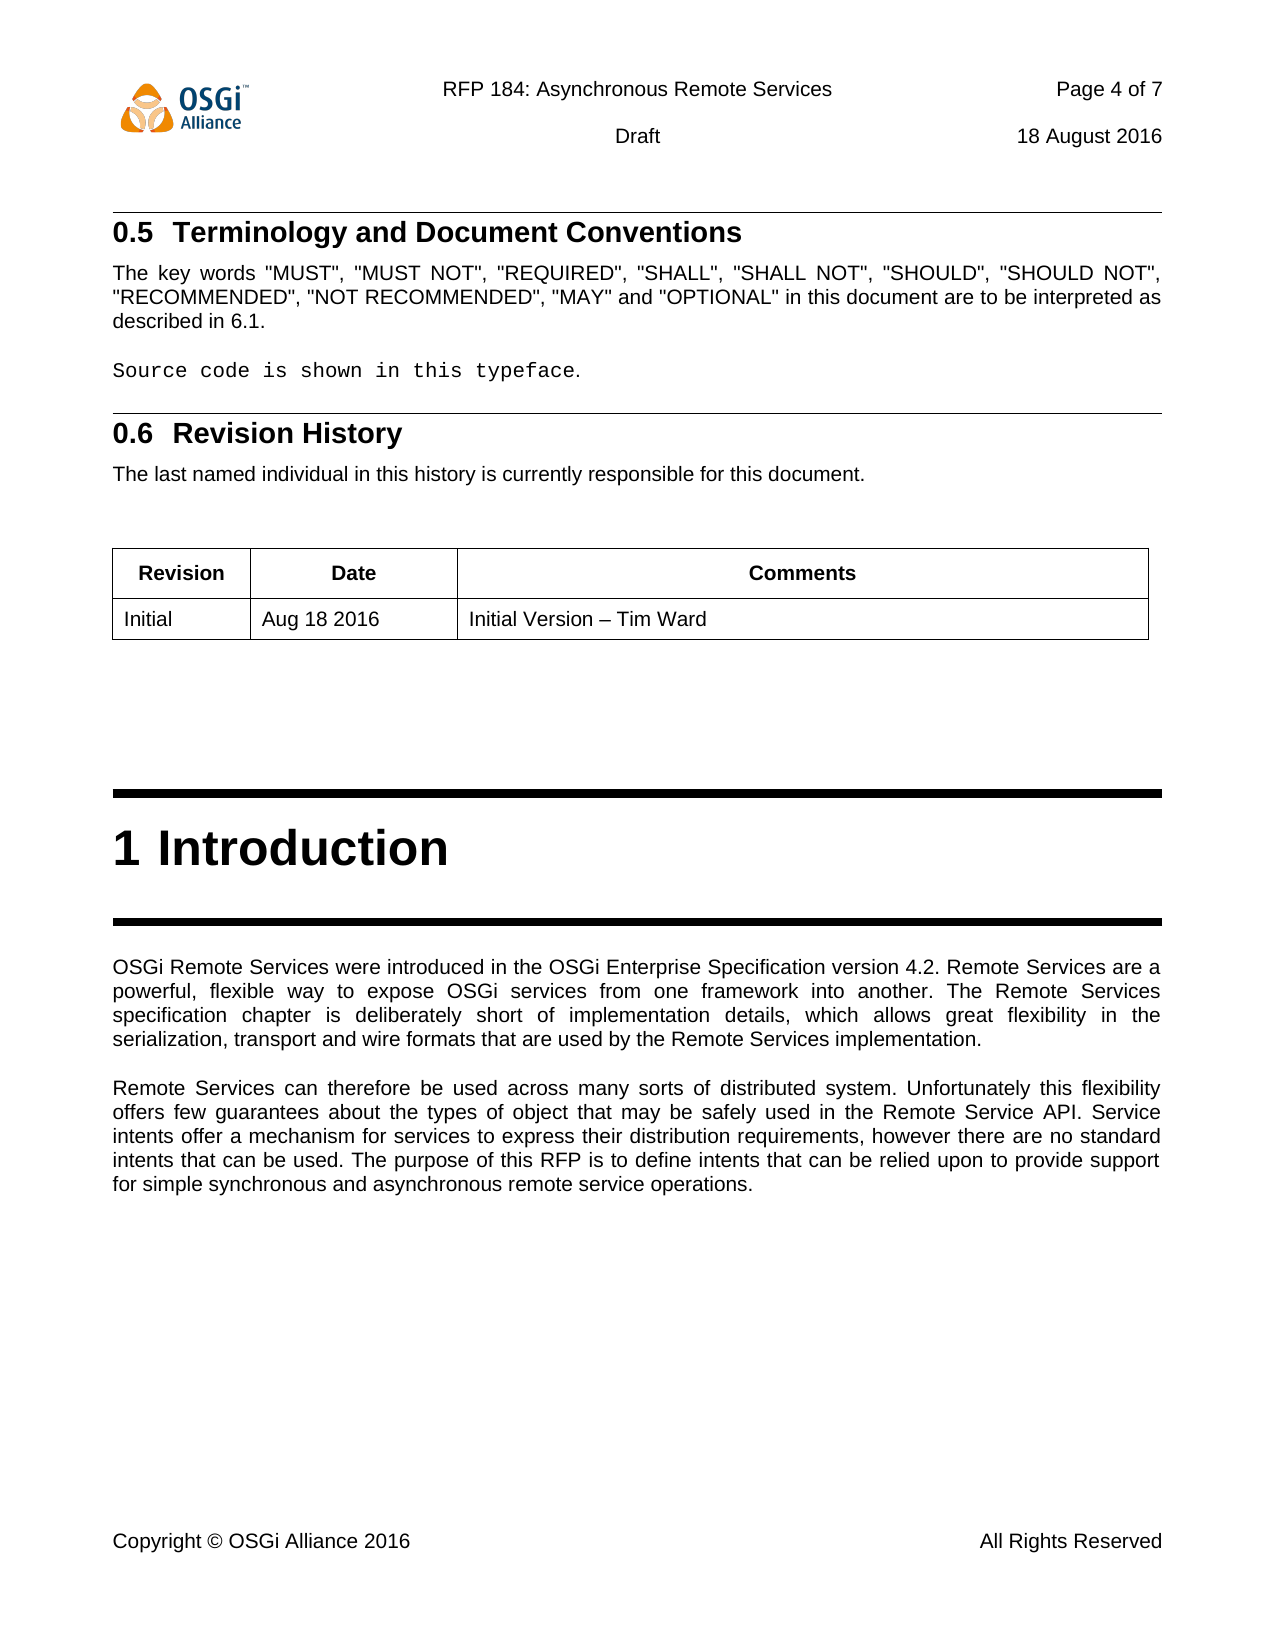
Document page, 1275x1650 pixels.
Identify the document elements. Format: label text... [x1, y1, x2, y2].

table_header Comments [458, 549, 1148, 598]
text OSGi Remote Services were introduced in the OSGi Enterprise Specification version 4.2. Remote Services are a powerful, flexible way to expose OSGi services from one framework into another. The Remote Services specification chapter is deliberately short of implementation details, which allows great flexibility in the serialization, transport and wire formats that are used by the Remote Services implementation. [112, 955, 1162, 1051]
subtitle Revision History [112, 414, 1162, 450]
table_header Date [251, 549, 457, 598]
text The key words "MUST", "MUST NOT", "REQUIRED", "SHALL", "SHALL NOT", "SHOULD", "SHOULD NOT", "RECOMMENDED", "NOT RECOMMENDED", "MAY" and "OPTIONAL" in this document are to be interpreted as described in 6.1. [112, 261, 1162, 333]
text Remote Services can therefore be used across many sorts of distributed system. Unfortunately this flexibility offers few guarantees about the types of object that may be safely used in the Remote Service API. Service intents offer a mechanism for services to express their distribution requirements, however there are no standard intents that can be used. The purpose of this RFP is to define intents that can be relied upon to provide support for simple synchronous and asynchronous remote service operations. [112, 1076, 1162, 1196]
subtitle Introduction [112, 790, 1162, 926]
table_cell Initial [113, 599, 250, 639]
subtitle Terminology and Document Conventions [112, 213, 1162, 249]
table_header Revision [113, 549, 250, 598]
text The last named individual in this history is currently responsible for this document. [112, 462, 1162, 486]
table_cell Initial Version – Tim Ward [458, 599, 1148, 639]
text Source code is shown in this typeface. [112, 358, 1162, 384]
picture [113, 76, 257, 140]
table_cell Aug 18 2016 [251, 599, 457, 639]
